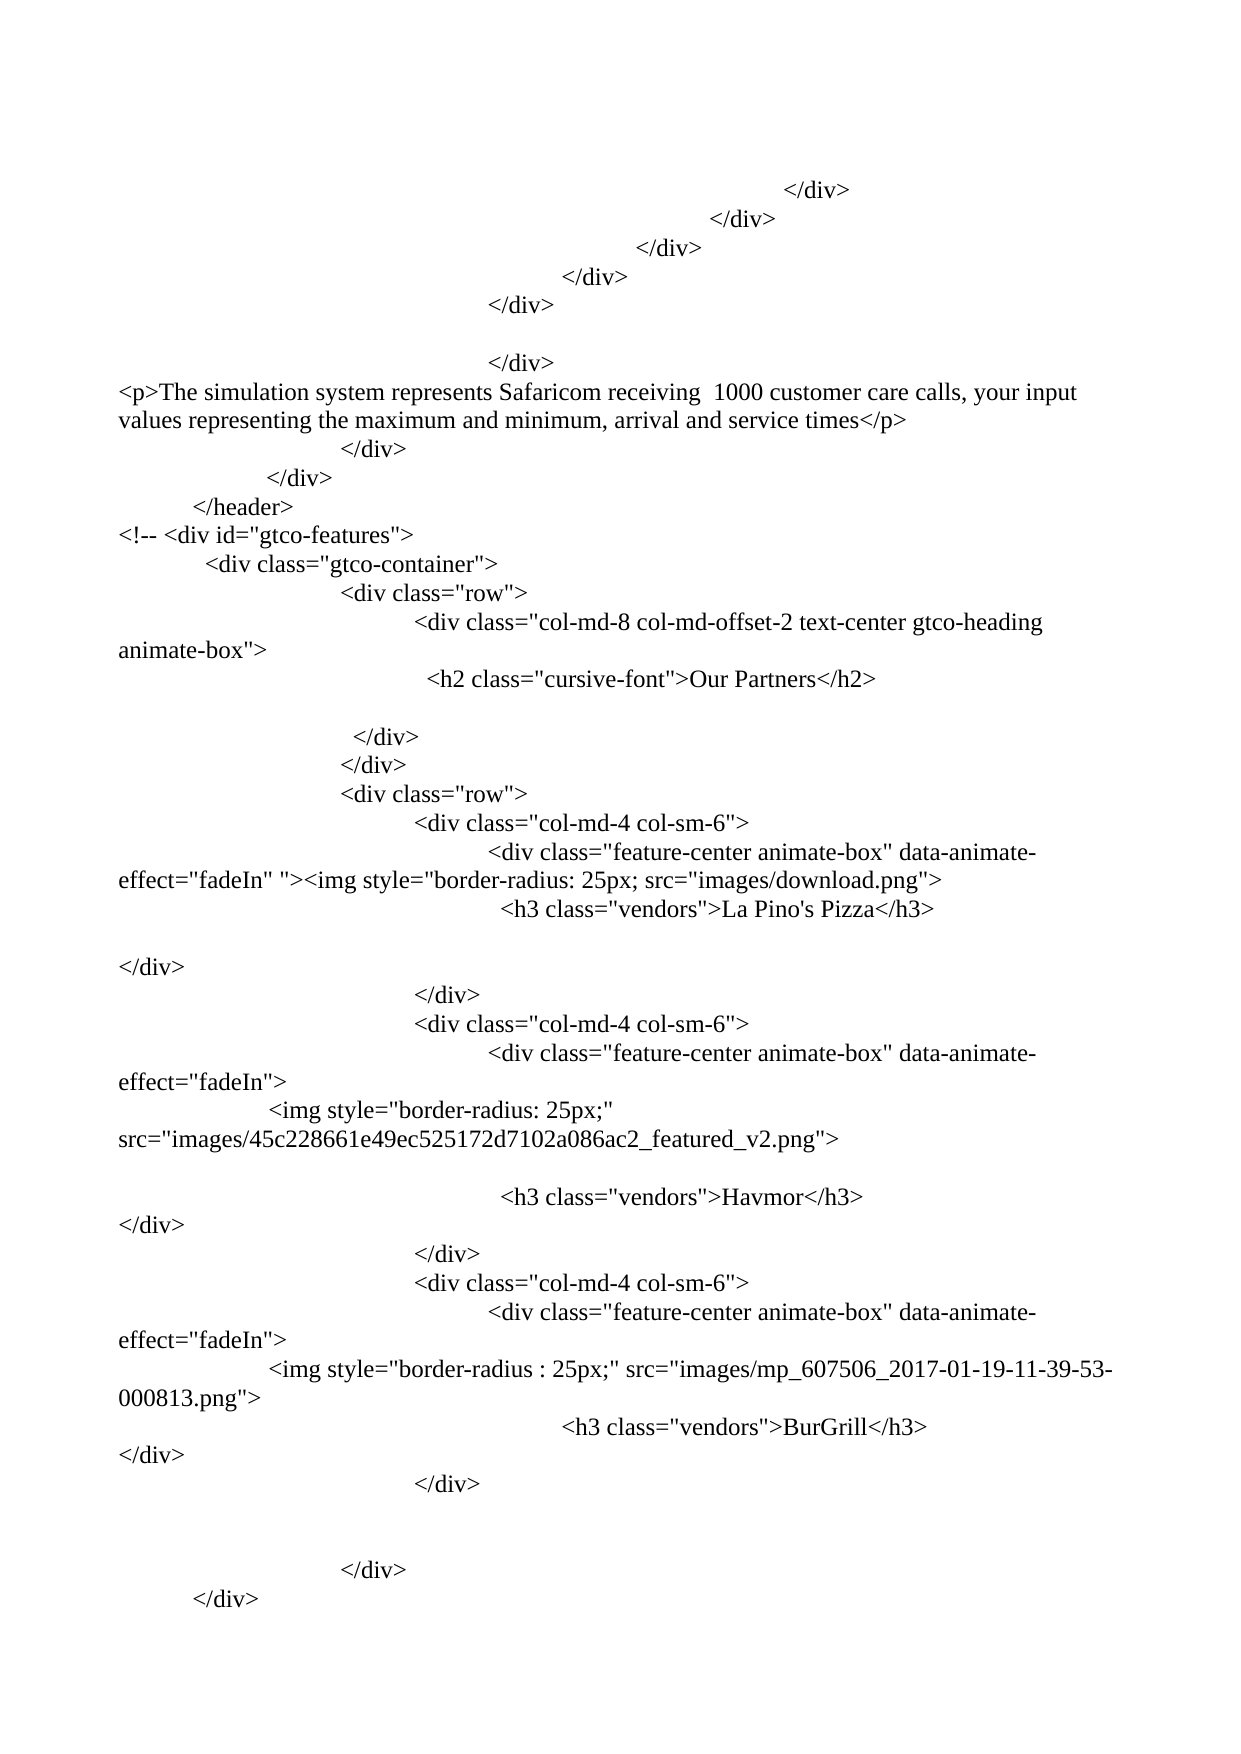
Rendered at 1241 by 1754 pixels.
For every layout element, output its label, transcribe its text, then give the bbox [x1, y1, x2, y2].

text </div> [118, 1469, 1122, 1498]
text </div> [118, 434, 1122, 463]
text <div class="row"> [118, 779, 1122, 808]
text </div> [118, 176, 1122, 204]
text <img style="border-radius : 25px;" src="images/mp_607506_2017-01-19-11-39-53-000813.png"> [118, 1354, 1122, 1412]
text <!-- <div id="gtco-features"> [118, 521, 1122, 549]
text </div> [118, 233, 1122, 262]
text </div> [118, 1584, 1122, 1613]
text </div> [118, 751, 1122, 779]
text <h2 class="cursive-font">Our Partners</h2> [118, 664, 1122, 693]
text </div> [118, 722, 1122, 751]
text <h3 class="vendors">Havmor</h3> [118, 1182, 1122, 1211]
text </div> [118, 1239, 1122, 1268]
text <div class="gtco-container"> [118, 549, 1122, 578]
text <div class="row"> [118, 578, 1122, 607]
text <div class="col-md-4 col-sm-6"> [118, 1009, 1122, 1038]
text </div> [118, 1211, 1122, 1239]
text </div> [118, 348, 1122, 377]
text </div> [118, 981, 1122, 1009]
text <div class="feature-center animate-box" data-animate-effect="fadeIn"> [118, 1297, 1122, 1354]
text </div> [118, 262, 1122, 291]
text </div> [118, 463, 1122, 492]
text </div> [118, 204, 1122, 233]
text <p>The simulation system represents Safaricom receiving 1000 customer care calls, your input values representing the maximum and minimum, arrival and service times</p> [118, 377, 1122, 434]
text </header> [118, 492, 1122, 521]
text </div> [118, 291, 1122, 319]
text </div> [118, 952, 1122, 981]
text <h3 class="vendors">La Pino's Pizza</h3> [118, 894, 1122, 923]
text </div> [118, 1441, 1122, 1469]
text <div class="col-md-4 col-sm-6"> [118, 1268, 1122, 1297]
text </div> [118, 1556, 1122, 1584]
text <div class="col-md-4 col-sm-6"> [118, 808, 1122, 837]
text <div class="feature-center animate-box" data-animate-effect="fadeIn"> [118, 1038, 1122, 1096]
text <div class="col-md-8 col-md-offset-2 text-center gtco-heading animate-box"> [118, 607, 1122, 664]
text <div class="feature-center animate-box" data-animate-effect="fadeIn" "><img style="border-radius: 25px; src="images/download.png"> [118, 837, 1122, 894]
text <h3 class="vendors">BurGrill</h3> [118, 1412, 1122, 1441]
text <img style="border-radius: 25px;" src="images/45c228661e49ec525172d7102a086ac2_featured_v2.png"> [118, 1096, 1122, 1153]
